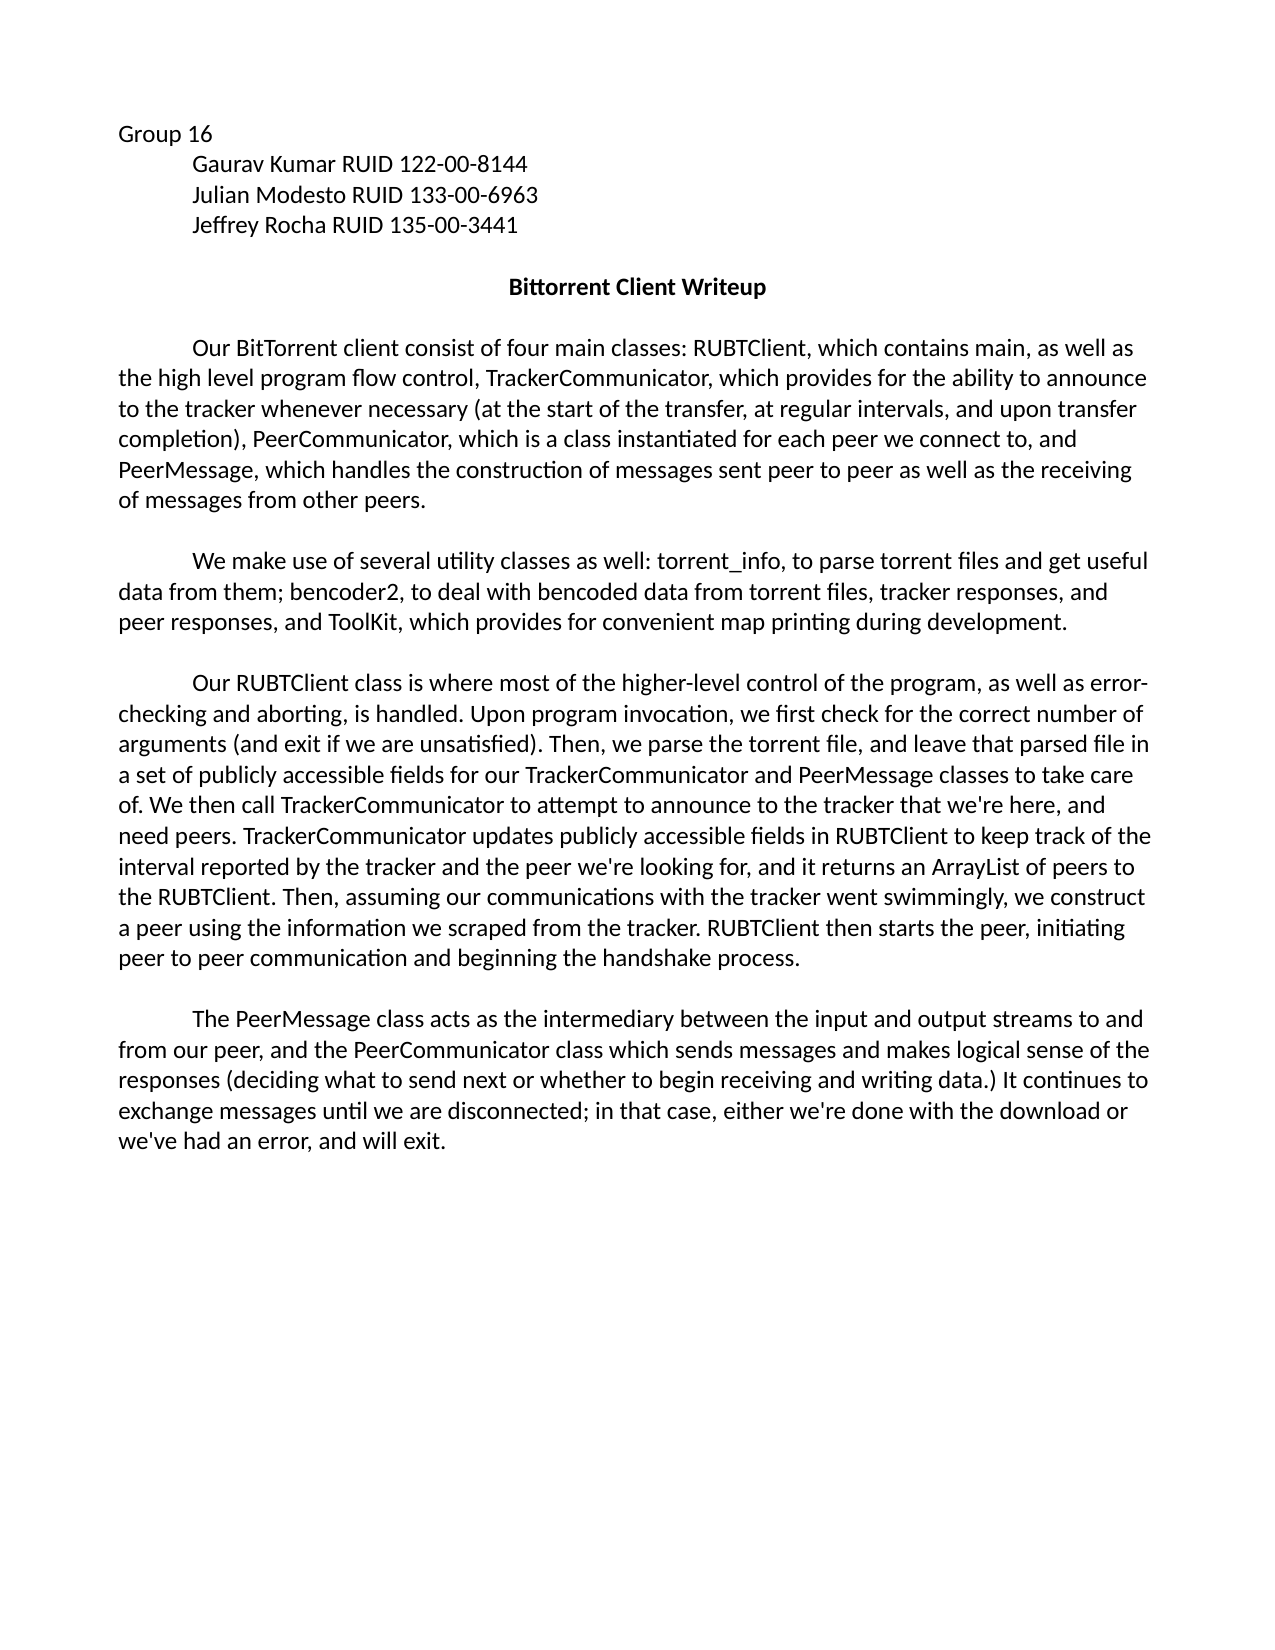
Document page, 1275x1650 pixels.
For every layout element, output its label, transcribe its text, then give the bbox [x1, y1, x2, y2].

text The PeerMessage class acts as the intermediary between the input and output streams to and from our peer, and the PeerCommunicator class which sends messages and makes logical sense of the responses (deciding what to send next or whether to begin receiving and writing data.) It continues to exchange messages until we are disconnected; in that case, either we're done with the download or we've had an error, and will exit. [118, 1003, 1157, 1156]
text Group 16 [118, 118, 1157, 149]
text Our RUBTClient class is where most of the higher-level control of the program, as well as error-checking and aborting, is handled. Upon program invocation, we first check for the correct number of arguments (and exit if we are unsatisfied). Then, we parse the torrent file, and leave that parsed file in a set of publicly accessible fields for our TrackerCommunicator and PeerMessage classes to take care of. We then call TrackerCommunicator to attempt to announce to the tracker that we're here, and need peers. TrackerCommunicator updates publicly accessible fields in RUBTClient to keep track of the interval reported by the tracker and the peer we're looking for, and it returns an ArrayList of peers to the RUBTClient. Then, assuming our communications with the tracker went swimmingly, we construct a peer using the information we scraped from the tracker. RUBTClient then starts the peer, initiating peer to peer communication and beginning the handshake process. [118, 667, 1157, 973]
text Bittorrent Client Writeup [118, 271, 1157, 301]
text Julian Modesto RUID 133-00-6963 [118, 179, 1157, 210]
text Gaurav Kumar RUID 122-00-8144 [118, 149, 1157, 179]
text Jeffrey Rocha RUID 135-00-3441 [118, 210, 1157, 240]
text Our BitTorrent client consist of four main classes: RUBTClient, which contains main, as well as the high level program flow control, TrackerCommunicator, which provides for the ability to announce to the tracker whenever necessary (at the start of the transfer, at regular intervals, and upon transfer completion), PeerCommunicator, which is a class instantiated for each peer we connect to, and PeerMessage, which handles the construction of messages sent peer to peer as well as the receiving of messages from other peers. [118, 332, 1157, 515]
text We make use of several utility classes as well: torrent_info, to parse torrent files and get useful data from them; bencoder2, to deal with bencoded data from torrent files, tracker responses, and peer responses, and ToolKit, which provides for convenient map printing during development. [118, 545, 1157, 637]
